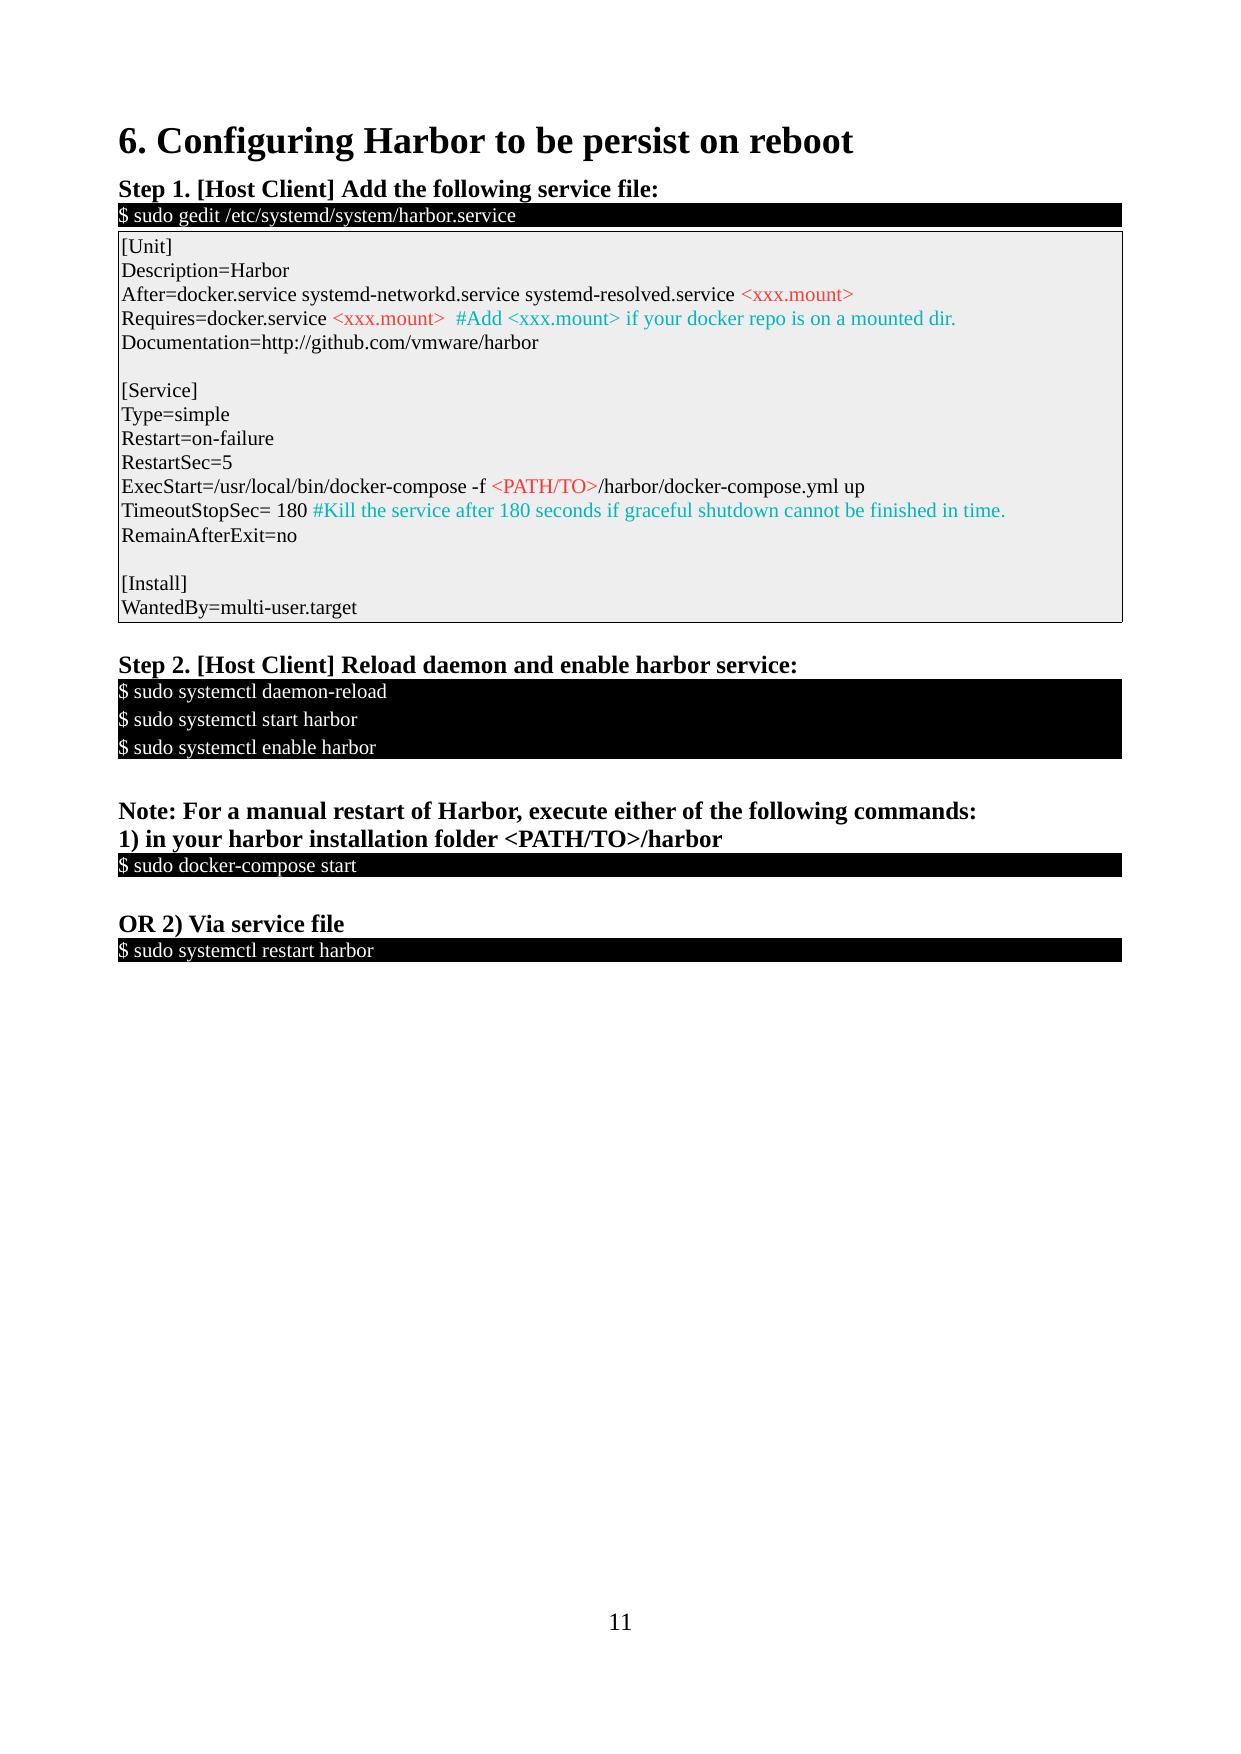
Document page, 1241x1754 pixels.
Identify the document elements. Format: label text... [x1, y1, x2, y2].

text 1) in your harbor installation folder <PATH/TO>/harbor [118, 824, 1122, 853]
text TimeoutStopSec= 180 #Kill the service after 180 seconds if graceful shutdown cannot be finished in time. [119, 495, 1122, 519]
text Type=simple [119, 399, 1122, 423]
text Requires=docker.service <xxx.mount> #Add <xxx.mount> if your docker repo is on a mounted dir. [119, 303, 1122, 327]
text Description=Harbor [119, 255, 1122, 279]
text OR 2) Via service file [118, 909, 1122, 938]
text [Unit] [119, 232, 1122, 255]
text Step 2. [Host Client] Reload daemon and enable harbor service: [118, 651, 1122, 679]
text RestartSec=5 [119, 447, 1122, 471]
text $ sudo systemctl enable harbor [118, 734, 1122, 759]
text [Install] [119, 567, 1122, 592]
subtitle 6. Configuring Harbor to be persist on reboot [118, 118, 1122, 162]
text $ sudo systemctl restart harbor [118, 938, 1122, 962]
text Restart=on-failure [119, 423, 1122, 447]
text $ sudo systemctl start harbor [118, 707, 1122, 731]
text $ sudo docker-compose start [118, 853, 1122, 877]
text After=docker.service systemd-networkd.service systemd-resolved.service <xxx.mount> [119, 279, 1122, 303]
text ExecStart=/usr/local/bin/docker-compose -f <PATH/TO>/harbor/docker-compose.yml up [119, 471, 1122, 495]
text $ sudo systemctl daemon-reload [118, 679, 1122, 703]
text RemainAfterExit=no [119, 519, 1122, 543]
text Documentation=http://github.com/vmware/harbor [119, 327, 1122, 351]
text Note: For a manual restart of Harbor, execute either of the following commands: [118, 796, 1122, 824]
text WantedBy=multi-user.target [119, 592, 1122, 622]
text $ sudo gedit /etc/systemd/system/harbor.service [118, 203, 1122, 227]
text Step 1. [Host Client] Add the following service file: [118, 174, 1122, 203]
text [Service] [119, 375, 1122, 399]
